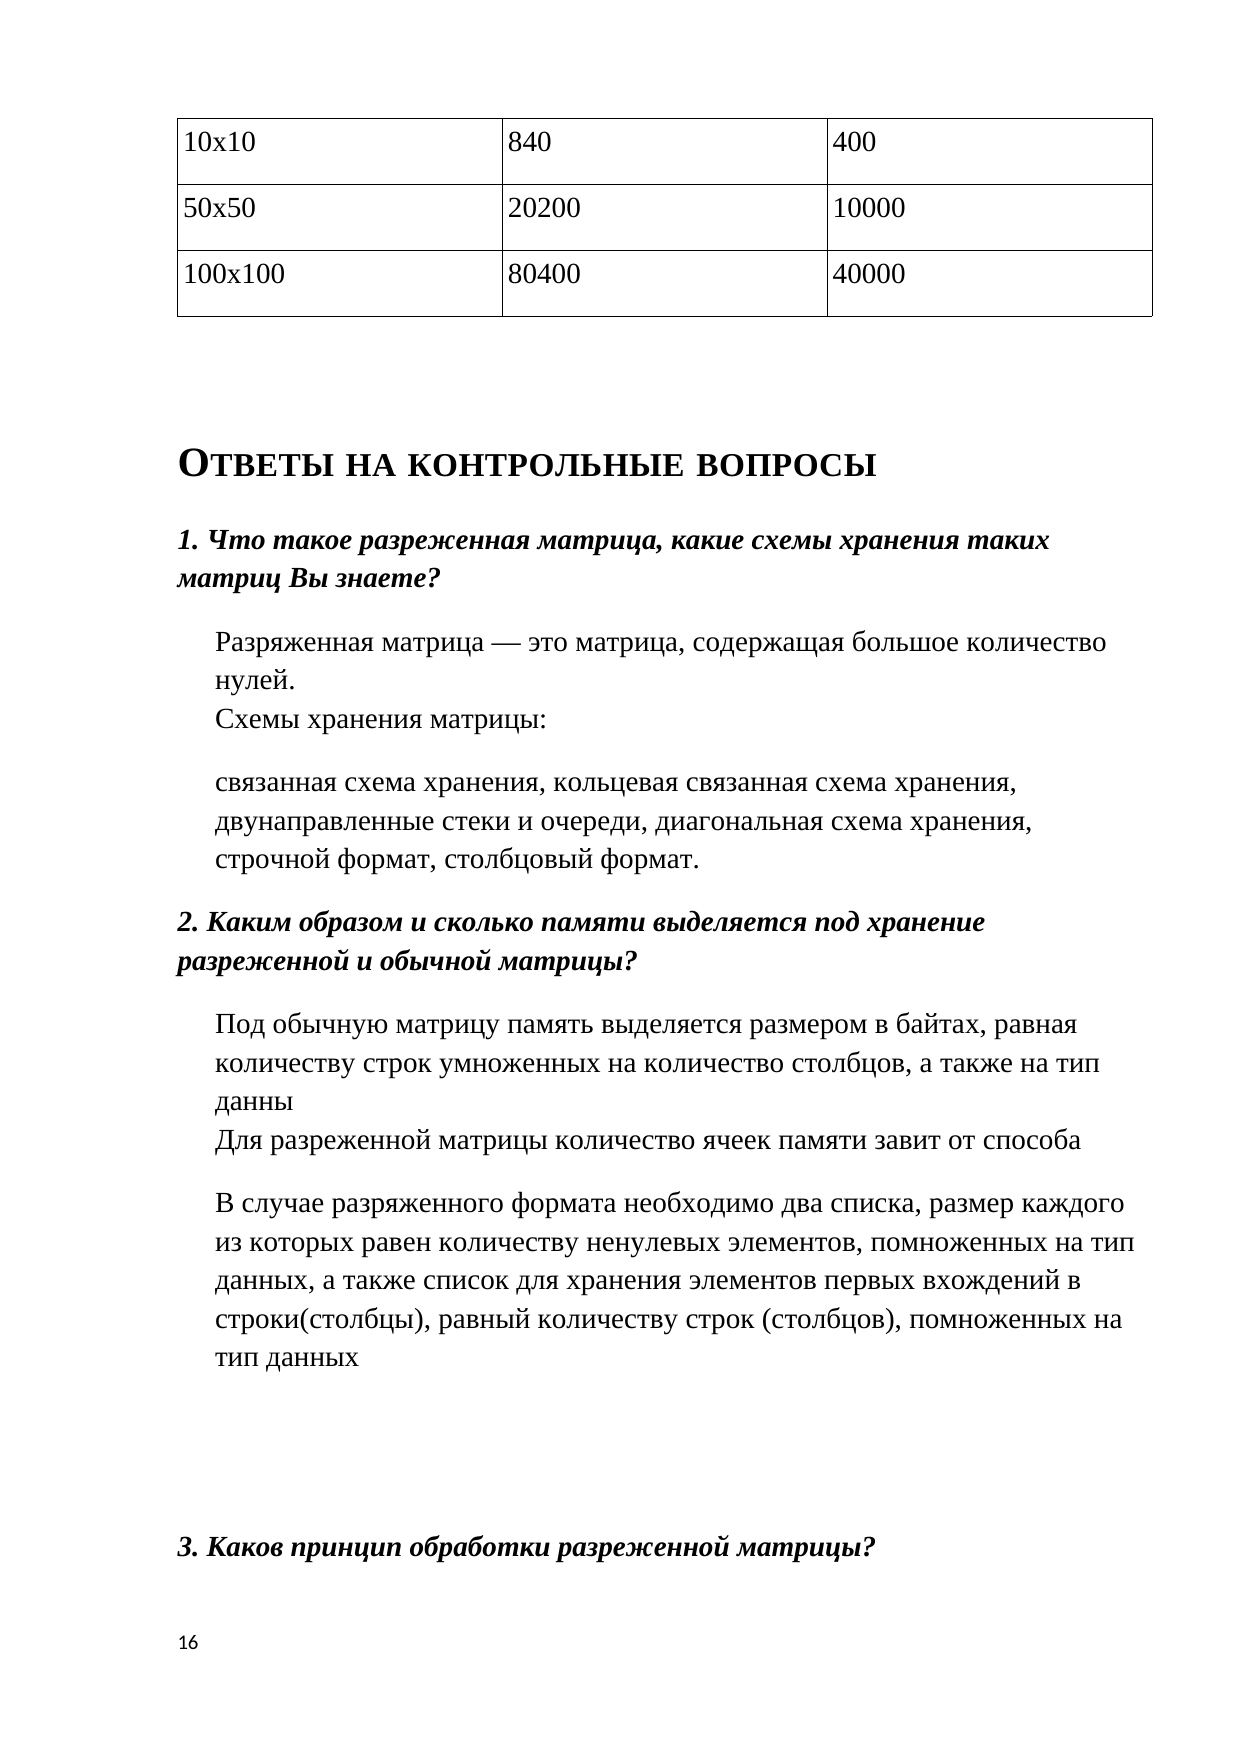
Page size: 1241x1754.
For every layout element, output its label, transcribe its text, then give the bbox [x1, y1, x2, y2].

table_cell 10x10 [178, 119, 502, 184]
list 1. Что такое разреженная матрица, какие схемы хранения таких матриц Вы знаете? [177, 522, 1152, 594]
table_cell 40000 [828, 251, 1152, 316]
list 3. Каков принцип обработки разреженной матрицы? [177, 1529, 1152, 1563]
table_cell 840 [503, 119, 827, 184]
subtitle Ответы на контрольные вопросы [177, 438, 1152, 486]
table_cell 400 [828, 119, 1152, 184]
table_cell 80400 [503, 251, 827, 316]
table_cell 100x100 [178, 251, 502, 316]
table_cell 10000 [828, 185, 1152, 250]
list связанная схема хранения, кольцевая связанная схема хранения, двунаправленные стеки и очереди, диагональная схема хранения, строчной формат, столбцовый формат. [215, 764, 1152, 875]
table_cell 20200 [503, 185, 827, 250]
list Под обычную матрицу память выделяется размером в байтах, равная количеству строк умноженных на количество столбцов, а также на тип данны Для разреженной матрицы количество ячеек памяти завит от способа [215, 1006, 1152, 1156]
list Разряженная матрица — это матрица, содержащая большое количество нулей. Схемы хранения матрицы: [215, 624, 1152, 734]
table_cell 50x50 [178, 185, 502, 250]
list В случае разряженного формата необходимо два списка, размер каждого из которых равен количеству ненулевых элементов, помноженных на тип данных, а также список для хранения элементов первых вхождений в строки(столбцы), равный количеству строк (столбцов), помноженных на тип данных [215, 1185, 1152, 1373]
list 2. Каким образом и сколько памяти выделяется под хранение разреженной и обычной матрицы? [177, 904, 1152, 977]
